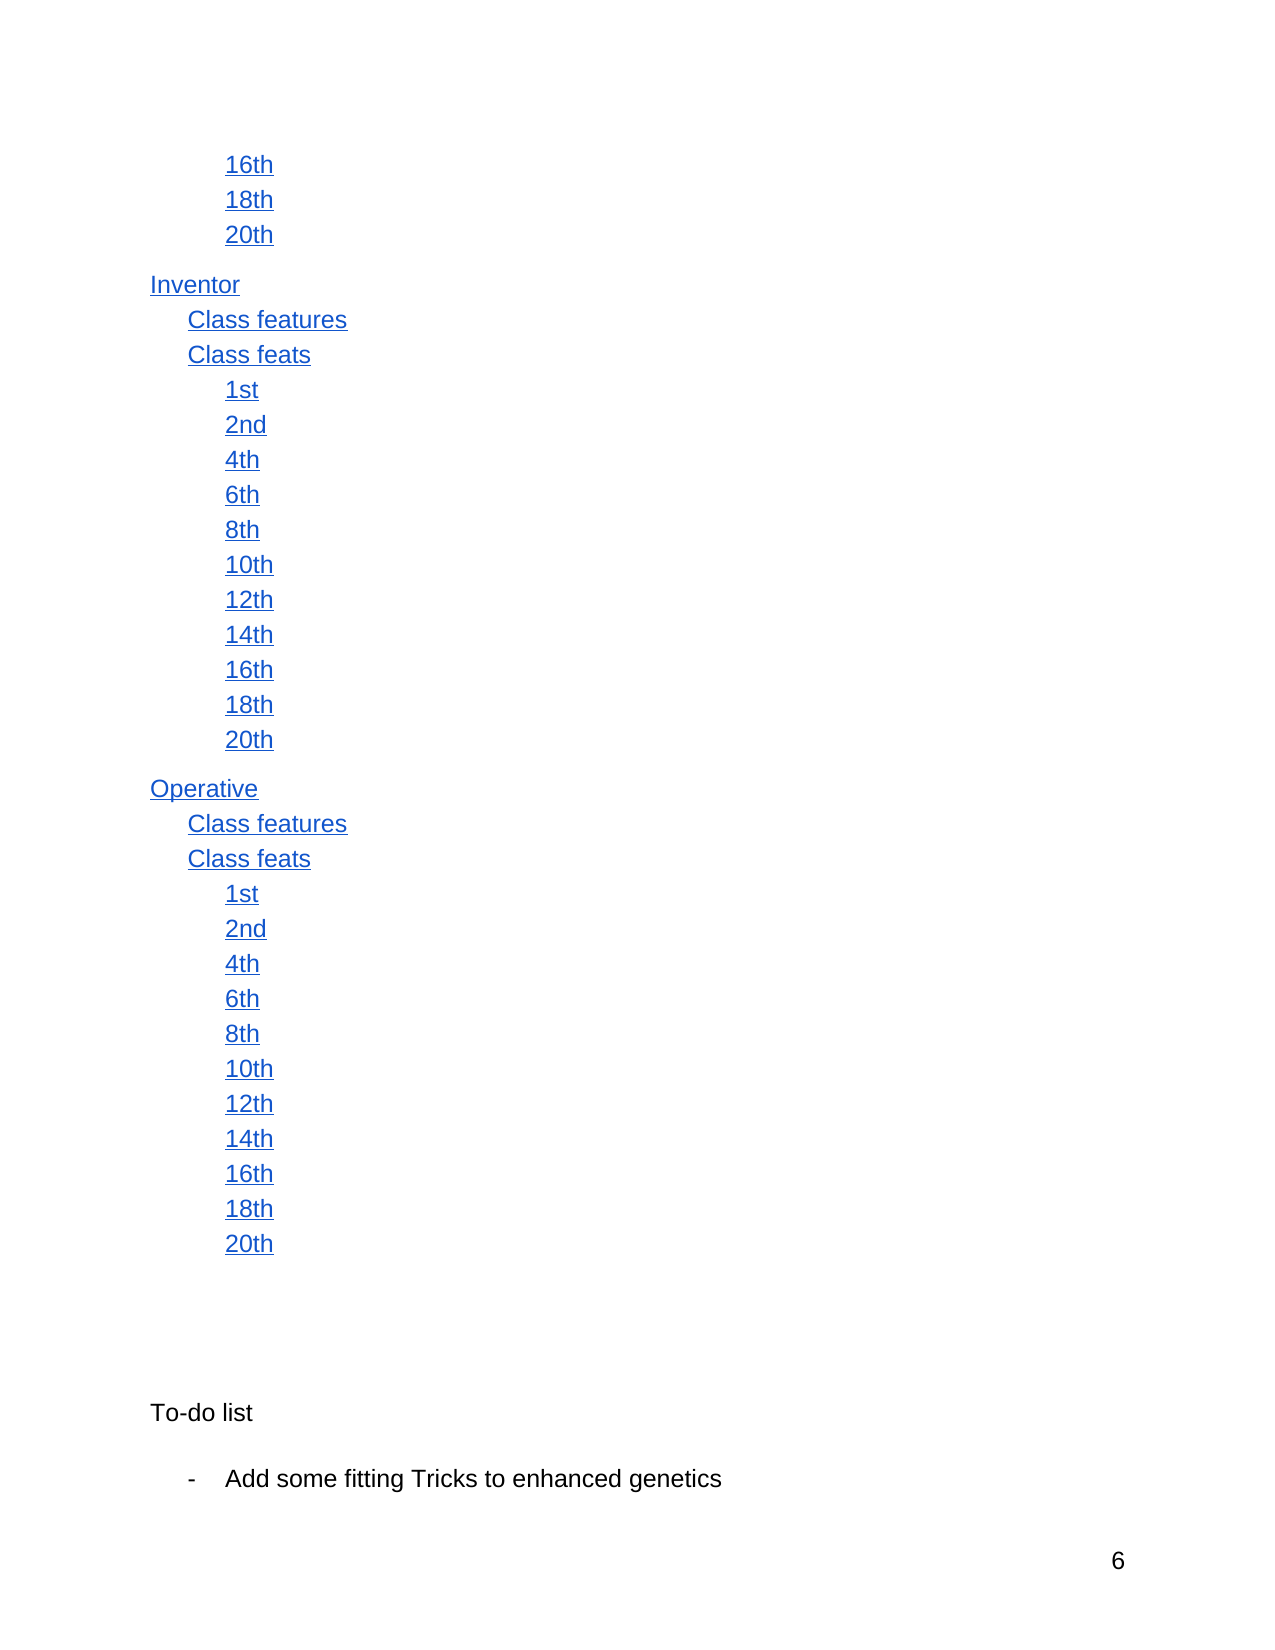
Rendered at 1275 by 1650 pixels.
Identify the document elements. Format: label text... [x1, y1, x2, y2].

text 20th [225, 724, 1125, 753]
text 6th [225, 984, 1125, 1013]
text Operative [150, 774, 1125, 803]
text Class features [187, 304, 1125, 333]
text 1st [225, 879, 1125, 908]
text Inventor [150, 269, 1125, 298]
text 1st [225, 374, 1125, 403]
text 12th [225, 584, 1125, 613]
text 4th [225, 444, 1125, 473]
text 14th [225, 619, 1125, 648]
text Class feats [187, 844, 1125, 873]
text 16th [225, 150, 1125, 179]
text 6th [225, 479, 1125, 508]
text 10th [225, 1054, 1125, 1083]
text 2nd [225, 914, 1125, 943]
text To-do list [150, 1398, 1125, 1427]
text 14th [225, 1124, 1125, 1153]
text 18th [225, 185, 1125, 214]
text 16th [225, 654, 1125, 683]
text 8th [225, 1019, 1125, 1048]
text 18th [225, 689, 1125, 718]
text 16th [225, 1159, 1125, 1188]
text 20th [225, 1229, 1125, 1258]
text Class feats [187, 339, 1125, 368]
text 10th [225, 549, 1125, 578]
text 18th [225, 1194, 1125, 1223]
text Class features [187, 809, 1125, 838]
list Add some fitting Tricks to enhanced genetics [187, 1464, 1125, 1493]
text 20th [225, 220, 1125, 249]
text 12th [225, 1089, 1125, 1118]
text 4th [225, 949, 1125, 978]
text 2nd [225, 409, 1125, 438]
text 8th [225, 514, 1125, 543]
